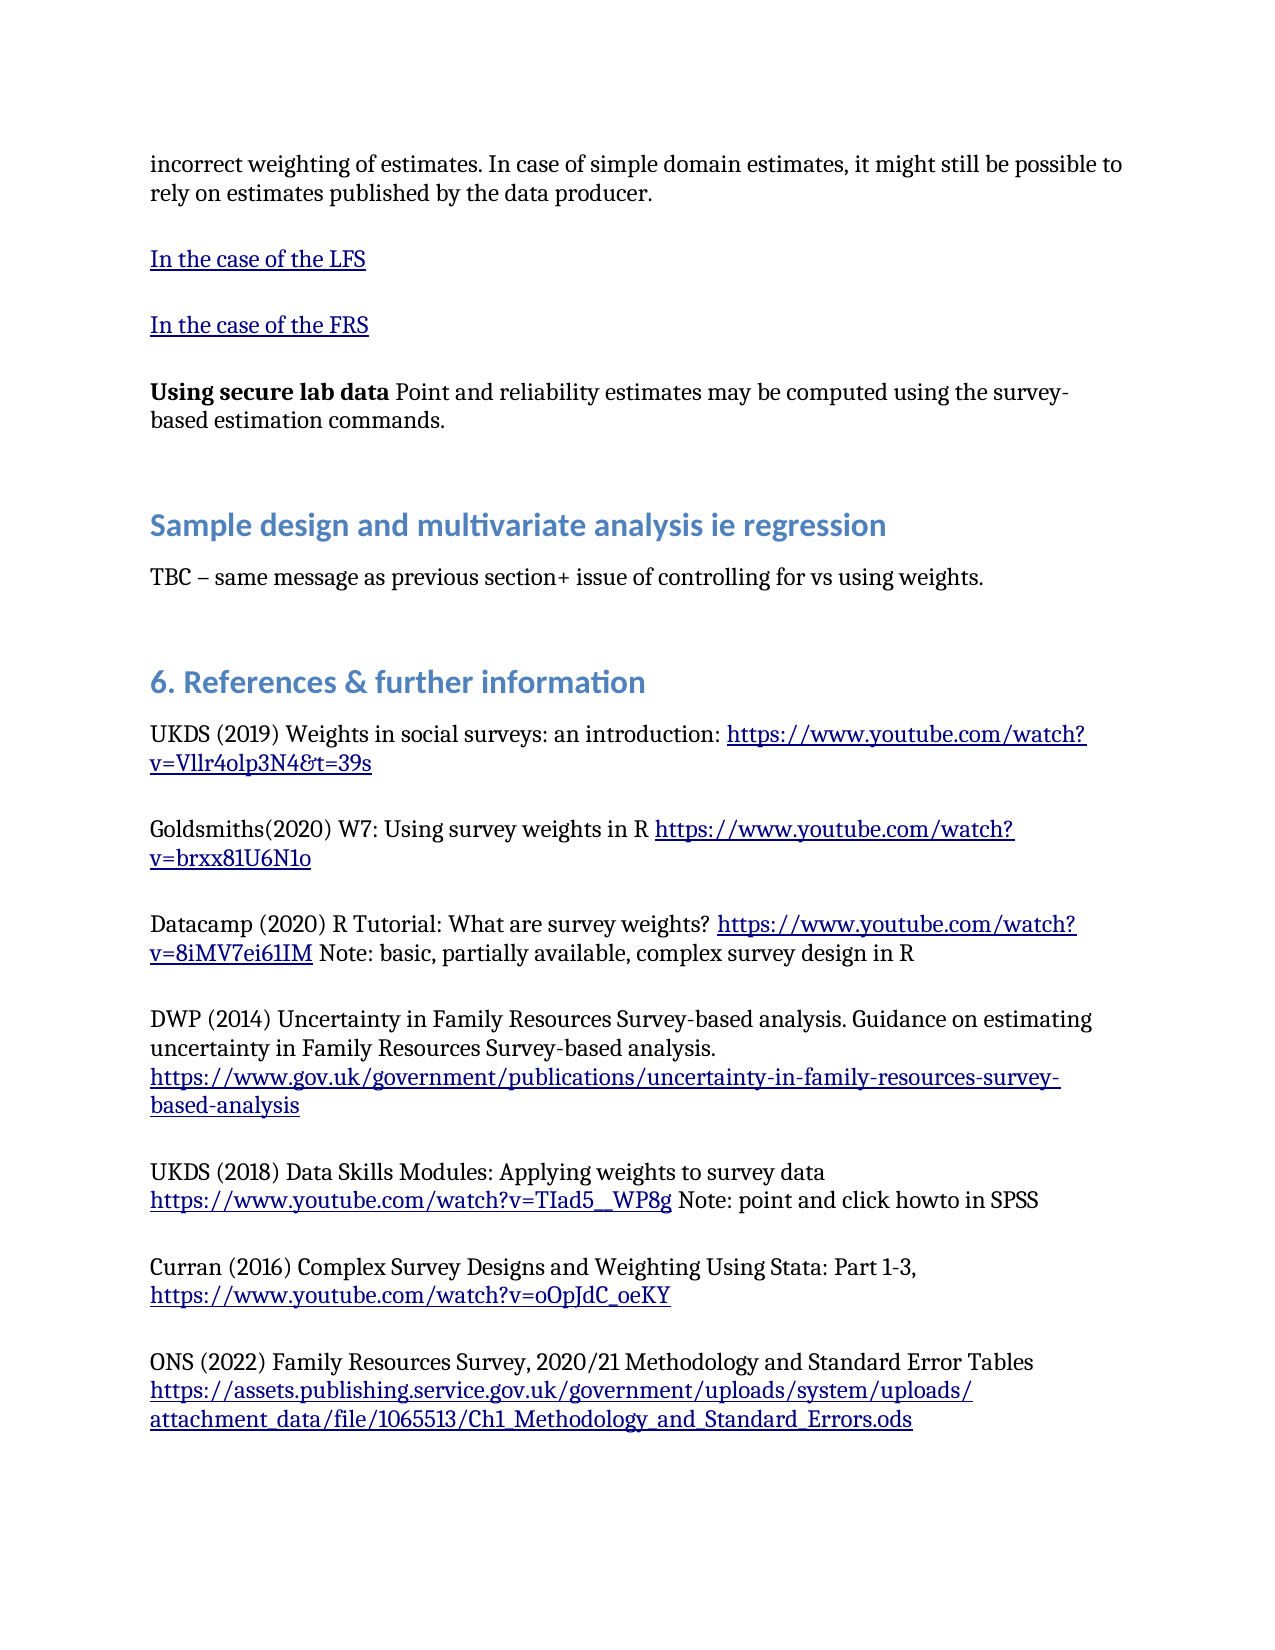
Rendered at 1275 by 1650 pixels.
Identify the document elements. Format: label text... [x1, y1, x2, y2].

text Curran (2016) Complex Survey Designs and Weighting Using Stata: Part 1-3, https://www.youtube.com/watch?v=oOpJdC_oeKY [150, 1253, 1125, 1310]
text Using secure lab data Point and reliability estimates may be computed using the survey-based estimation commands. [150, 377, 1125, 435]
subtitle Sample design and multivariate analysis ie regression [150, 504, 1125, 544]
text ONS (2022) Family Resources Survey, 2020/21 Methodology and Standard Error Tables https://assets.publishing.service.gov.uk/government/uploads/system/uploads/attachment_data/file/1065513/Ch1_Methodology_and_Standard_Errors.ods [150, 1348, 1125, 1434]
text In the case of the LFS [150, 245, 1125, 274]
text Goldsmiths(2020) W7: Using survey weights in R https://www.youtube.com/watch?v=brxx81U6N1o [150, 815, 1125, 873]
subtitle 6. References & further information [150, 661, 1125, 701]
text UKDS (2019) Weights in social surveys: an introduction: https://www.youtube.com/watch?v=Vllr4olp3N4&t=39s [150, 720, 1125, 778]
text UKDS (2018) Data Skills Modules: Applying weights to survey data https://www.youtube.com/watch?v=TIad5__WP8g Note: point and click howto in SPSS [150, 1158, 1125, 1215]
text Datacamp (2020) R Tutorial: What are survey weights? https://www.youtube.com/watch?v=8iMV7ei61IM Note: basic, partially available, complex survey design in R [150, 910, 1125, 968]
text TBC – same message as previous section+ issue of controlling for vs using weights. [150, 563, 1125, 592]
text In the case of the FRS [150, 311, 1125, 340]
text DWP (2014) Uncertainty in Family Resources Survey-based analysis. Guidance on estimating uncertainty in Family Resources Survey-based analysis. https://www.gov.uk/government/publications/uncertainty-in-family-resources-survey-based-analysis [150, 1005, 1125, 1120]
text incorrect weighting of estimates. In case of simple domain estimates, it might still be possible to rely on estimates published by the data producer. [150, 150, 1125, 207]
